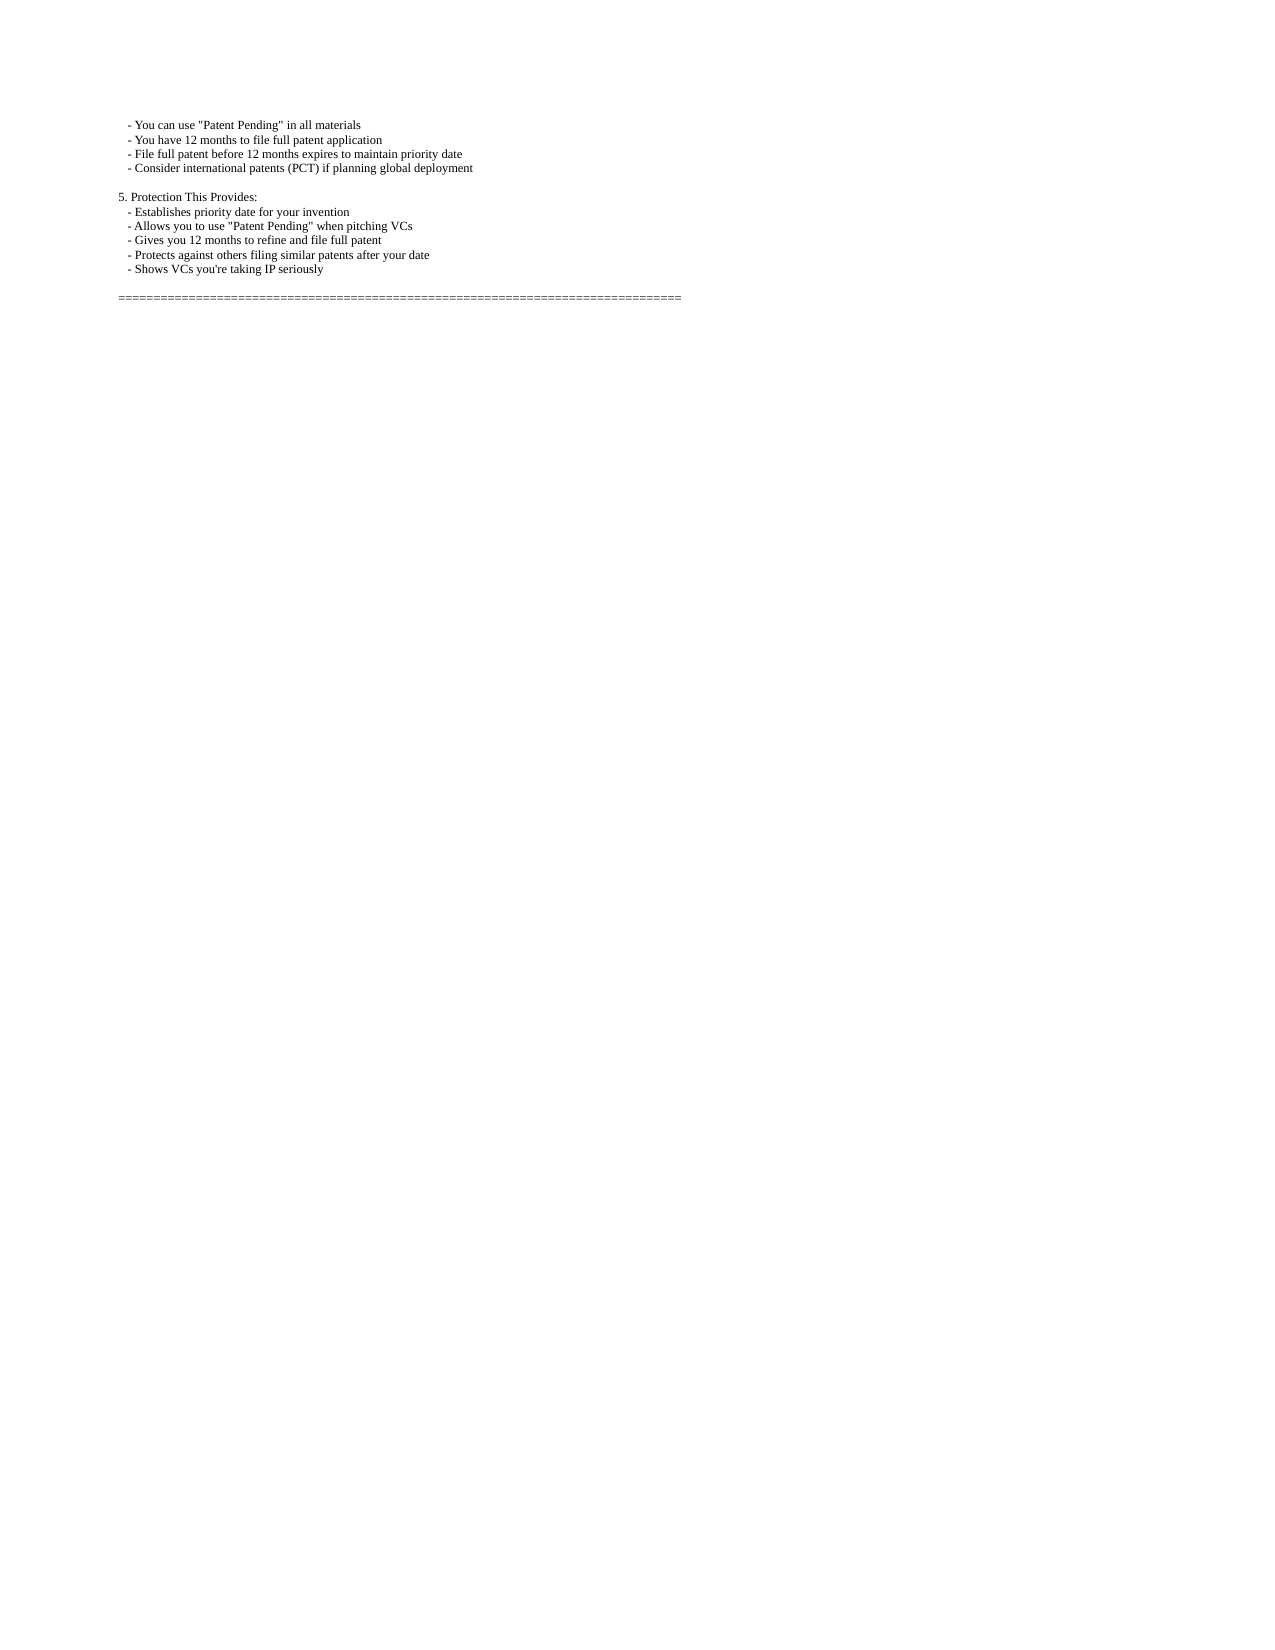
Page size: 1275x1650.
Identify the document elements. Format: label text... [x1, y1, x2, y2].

text - Consider international patents (PCT) if planning global deployment [118, 161, 1157, 176]
text - File full patent before 12 months expires to maintain priority date [118, 147, 1157, 161]
text ================================================================================ [118, 291, 1157, 305]
text - Protects against others filing similar patents after your date [118, 247, 1157, 262]
text 5. Protection This Provides: [118, 190, 1157, 204]
text - You can use "Patent Pending" in all materials [118, 118, 1157, 132]
text - Allows you to use "Patent Pending" when pitching VCs [118, 219, 1157, 233]
text - Shows VCs you're taking IP seriously [118, 262, 1157, 276]
text - Gives you 12 months to refine and file full patent [118, 233, 1157, 247]
text - Establishes priority date for your invention [118, 204, 1157, 219]
text - You have 12 months to file full patent application [118, 132, 1157, 147]
